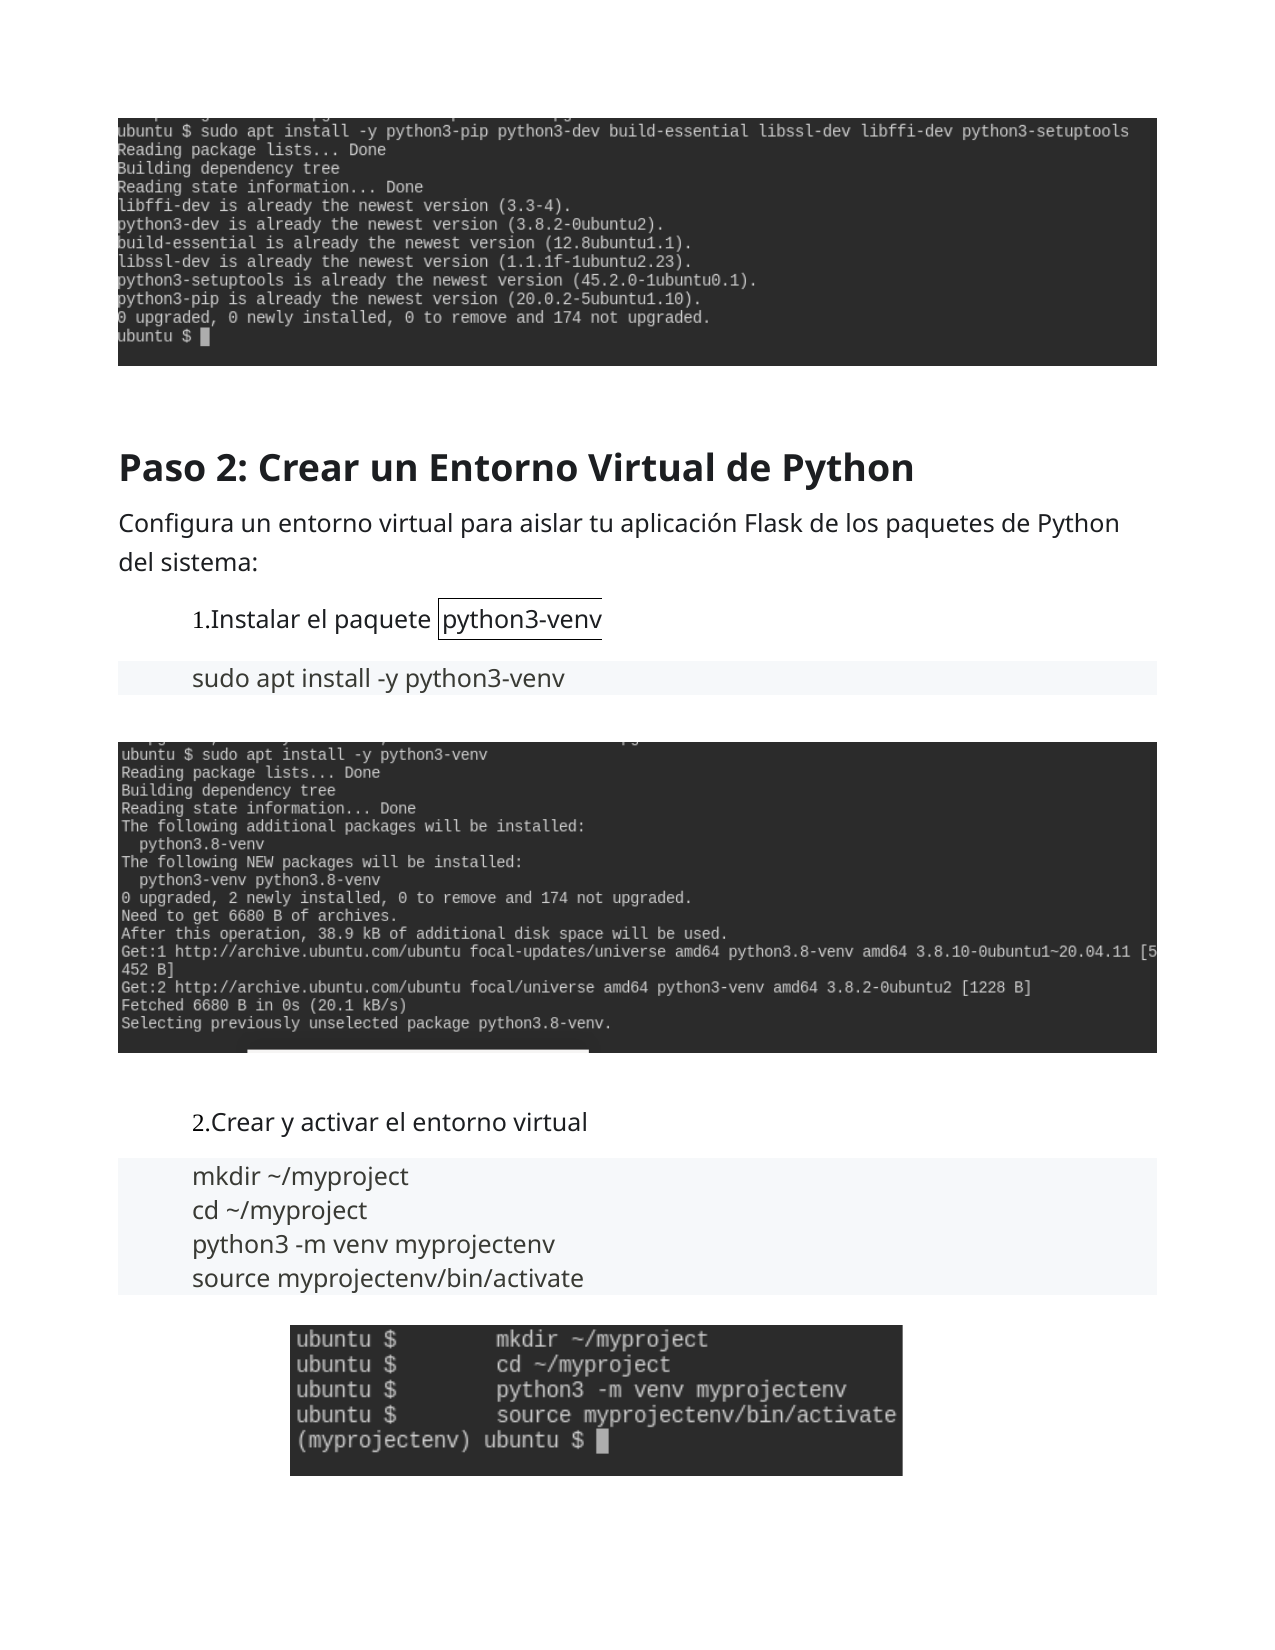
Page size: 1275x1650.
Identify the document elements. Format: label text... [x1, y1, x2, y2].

list Crear y activar el entorno virtual [118, 1105, 1157, 1139]
list mkdir ~/myproject [118, 1158, 1157, 1192]
list sudo apt install -y python3-venv [118, 661, 1157, 695]
text Configura un entorno virtual para aislar tu aplicación Flask de los paquetes de Python del sistema: [118, 505, 1157, 578]
picture [118, 118, 1157, 366]
list python3 -m venv myprojectenv [118, 1227, 1157, 1261]
subtitle Paso 2: Crear un Entorno Virtual de Python​ [118, 442, 1157, 493]
list source myprojectenv/bin/activate [118, 1261, 1157, 1295]
picture [290, 1325, 903, 1476]
list python3-venv [439, 598, 1157, 640]
picture [118, 742, 1157, 1053]
list Instalar el paquete [118, 598, 438, 640]
list cd ~/myproject [118, 1192, 1157, 1227]
